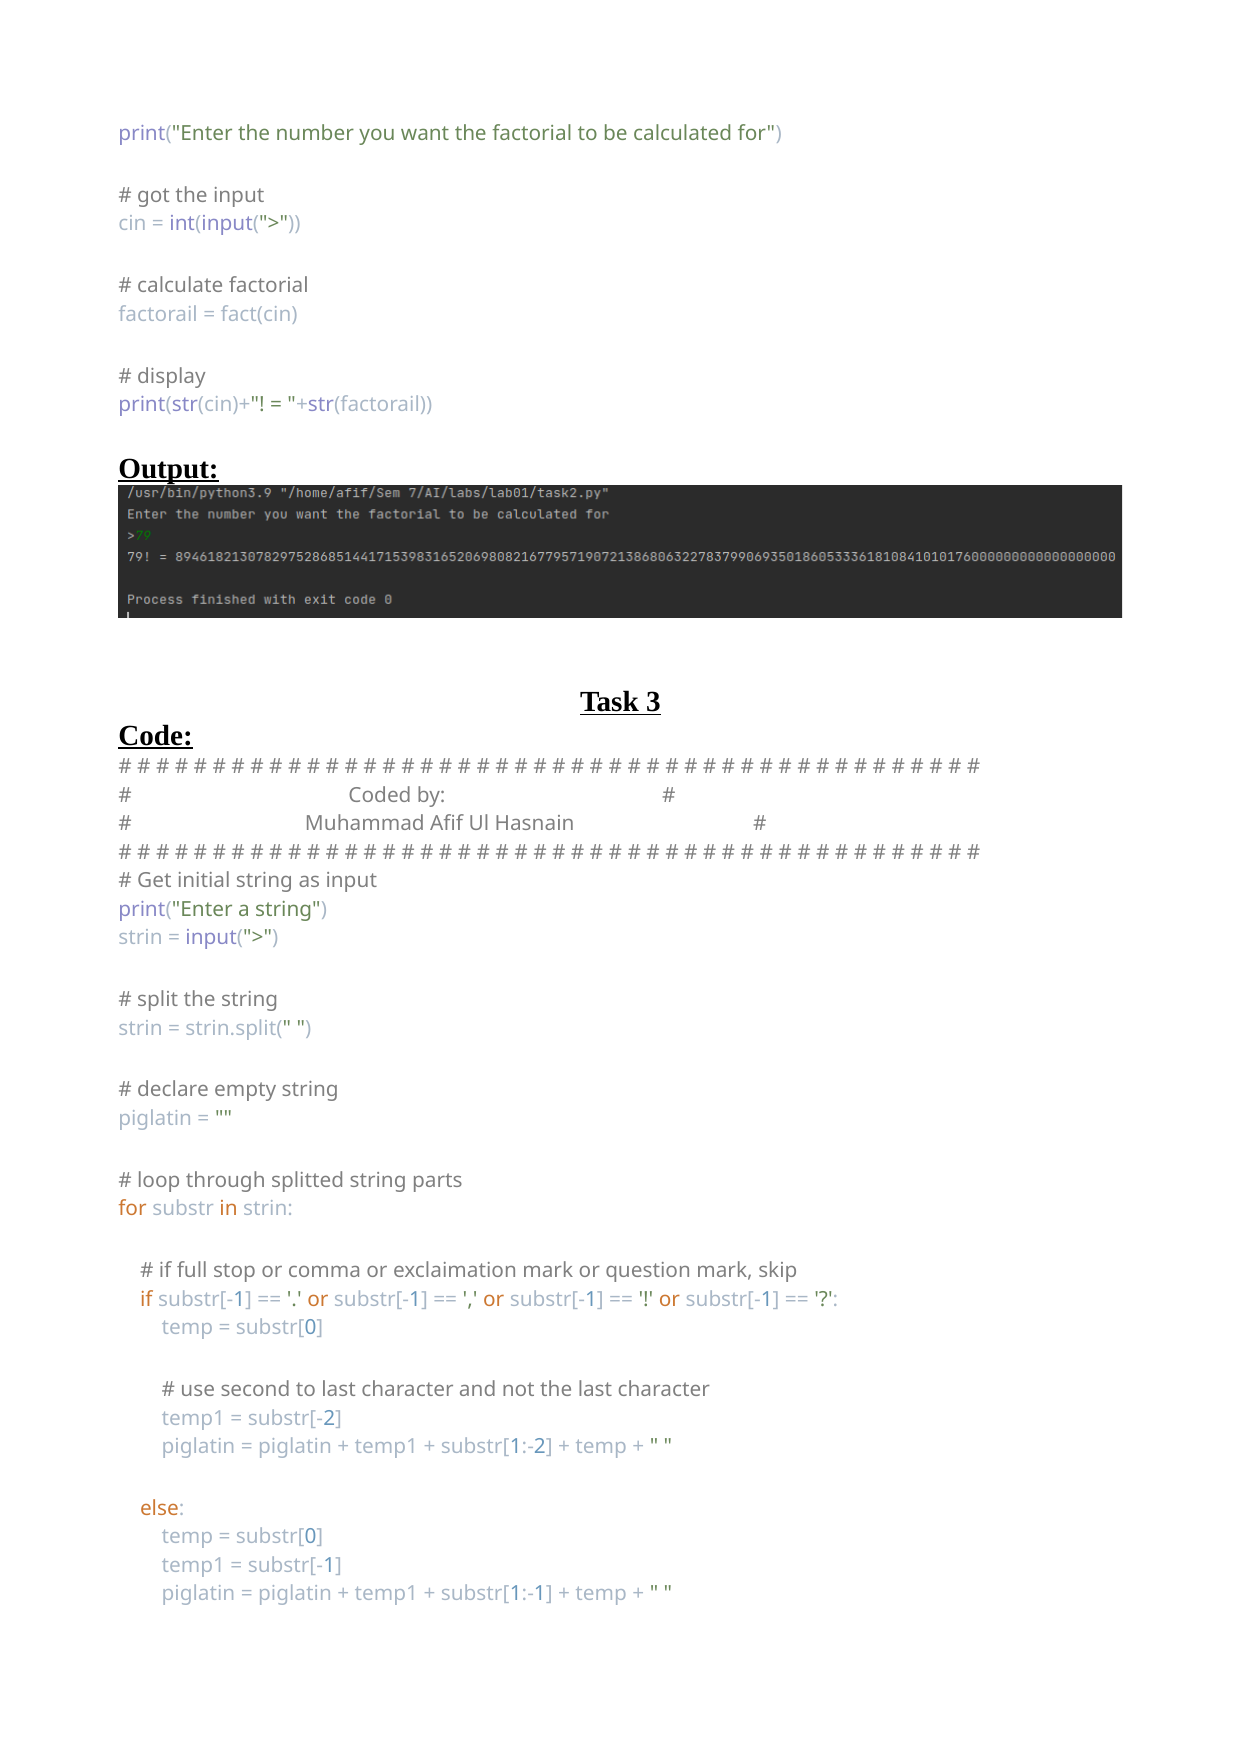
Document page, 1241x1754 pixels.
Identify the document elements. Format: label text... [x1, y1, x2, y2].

text Task 3 [118, 684, 1122, 718]
text print("Enter the number you want the factorial to be calculated for") # got the input cin = int(input(">")) # calculate factorial factorail = fact(cin) # display print(str(cin)+"! = "+str(factorail)) [118, 118, 1122, 418]
text # # # # # # # # # # # # # # # # # # # # # # # # # # # # # # # # # # # # # # # # # # # # # # # Coded by: # # Muhammad Afif Ul Hasnain # # # # # # # # # # # # # # # # # # # # # # # # # # # # # # # # # # # # # # # # # # # # # # # # Get initial string as input print("Enter a string") strin = input(">") # split the string strin = strin.split(" ") # declare empty string piglatin = "" # loop through splitted string parts for substr in strin: # if full stop or comma or exclaimation mark or question mark, skip if substr[-1] == '.' or substr[-1] == ',' or substr[-1] == '!' or substr[-1] == '?': temp = substr[0] # use second to last character and not the last character temp1 = substr[-2] piglatin = piglatin + temp1 + substr[1:-2] + temp + " " else: temp = substr[0] temp1 = substr[-1] piglatin = piglatin + temp1 + substr[1:-1] + temp + " " [118, 752, 1122, 1607]
text Output: [118, 451, 1122, 485]
picture [118, 485, 1123, 618]
text Code: [118, 718, 1122, 752]
